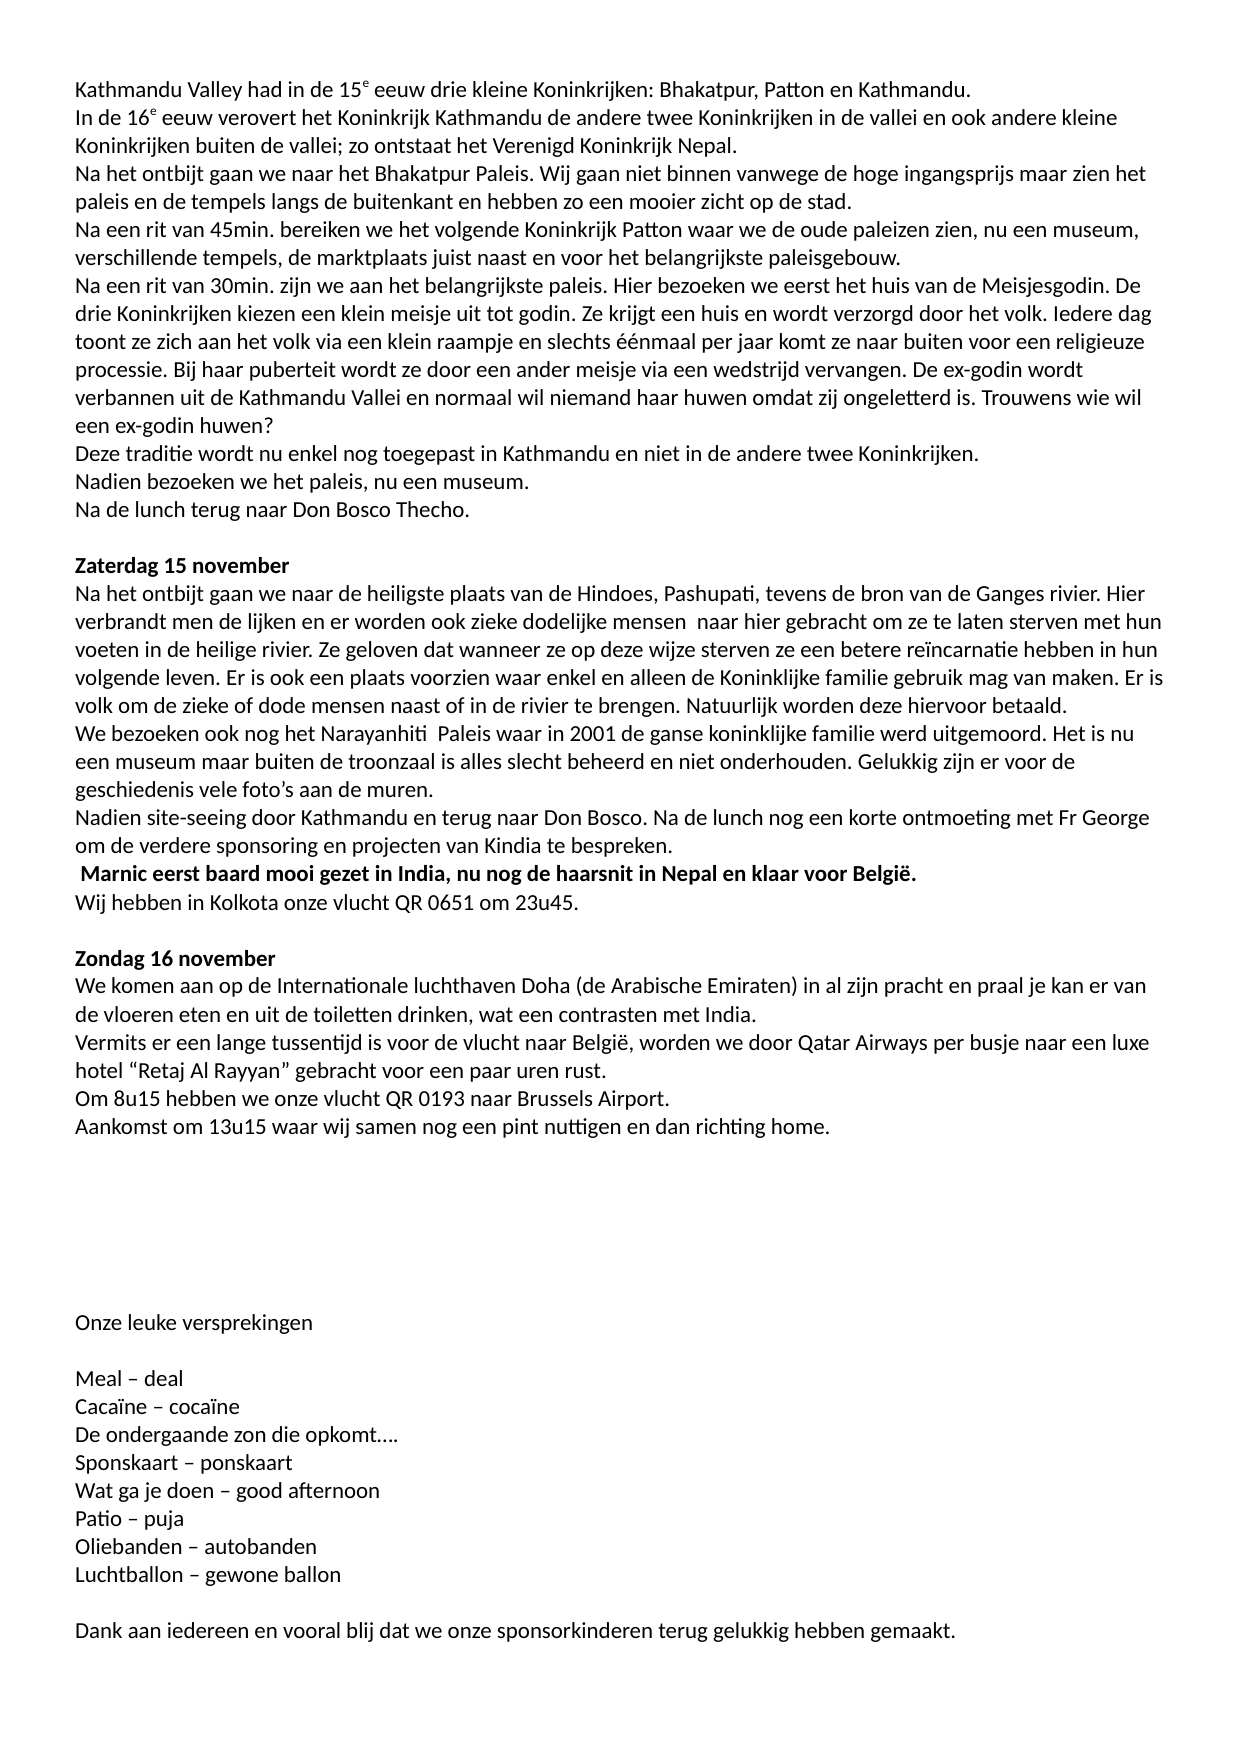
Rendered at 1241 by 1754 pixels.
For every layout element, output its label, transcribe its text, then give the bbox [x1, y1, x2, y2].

text Na de lunch terug naar Don Bosco Thecho. [75, 495, 1165, 523]
text Aankomst om 13u15 waar wij samen nog een pint nuttigen en dan richting home. [75, 1112, 1165, 1140]
text Onze leuke versprekingen [75, 1308, 1165, 1336]
text Marnic eerst baard mooi gezet in India, nu nog de haarsnit in Nepal en klaar voor België. [75, 859, 1165, 888]
text Om 8u15 hebben we onze vlucht QR 0193 naar Brussels Airport. [75, 1084, 1165, 1112]
text Patio – puja [75, 1504, 1165, 1532]
text Luchtballon – gewone ballon [75, 1560, 1165, 1588]
text Deze traditie wordt nu enkel nog toegepast in Kathmandu en niet in de andere twee Koninkrijken. [75, 439, 1165, 467]
text Na het ontbijt gaan we naar de heiligste plaats van de Hindoes, Pashupati, tevens de bron van de Ganges rivier. Hier verbrandt men de lijken en er worden ook zieke dodelijke mensen naar hier gebracht om ze te laten sterven met hun voeten in de heilige rivier. Ze geloven dat wanneer ze op deze wijze sterven ze een betere reïncarnatie hebben in hun volgende leven. Er is ook een plaats voorzien waar enkel en alleen de Koninklijke familie gebruik mag van maken. Er is volk om de zieke of dode mensen naast of in de rivier te brengen. Natuurlijk worden deze hiervoor betaald. [75, 579, 1165, 719]
text Vermits er een lange tussentijd is voor de vlucht naar België, worden we door Qatar Airways per busje naar een luxe hotel “Retaj Al Rayyan” gebracht voor een paar uren rust. [75, 1028, 1165, 1084]
text Zaterdag 15 november [75, 551, 1165, 579]
text Meal – deal [75, 1364, 1165, 1392]
text We bezoeken ook nog het Narayanhiti Paleis waar in 2001 de ganse koninklijke familie werd uitgemoord. Het is nu een museum maar buiten de troonzaal is alles slecht beheerd en niet onderhouden. Gelukkig zijn er voor de geschiedenis vele foto’s aan de muren. [75, 719, 1165, 803]
text Oliebanden – autobanden [75, 1532, 1165, 1560]
text De ondergaande zon die opkomt…. [75, 1420, 1165, 1448]
text Nadien site-seeing door Kathmandu en terug naar Don Bosco. Na de lunch nog een korte ontmoeting met Fr George om de verdere sponsoring en projecten van Kindia te bespreken. [75, 803, 1165, 859]
text Cacaïne – cocaïne [75, 1392, 1165, 1420]
text Na een rit van 30min. zijn we aan het belangrijkste paleis. Hier bezoeken we eerst het huis van de Meisjesgodin. De drie Koninkrijken kiezen een klein meisje uit tot godin. Ze krijgt een huis en wordt verzorgd door het volk. Iedere dag toont ze zich aan het volk via een klein raampje en slechts éénmaal per jaar komt ze naar buiten voor een religieuze processie. Bij haar puberteit wordt ze door een ander meisje via een wedstrijd vervangen. De ex-godin wordt verbannen uit de Kathmandu Vallei en normaal wil niemand haar huwen omdat zij ongeletterd is. Trouwens wie wil een ex-godin huwen? [75, 271, 1165, 439]
text Na het ontbijt gaan we naar het Bhakatpur Paleis. Wij gaan niet binnen vanwege de hoge ingangsprijs maar zien het paleis en de tempels langs de buitenkant en hebben zo een mooier zicht op de stad. [75, 159, 1165, 215]
text Dank aan iedereen en vooral blij dat we onze sponsorkinderen terug gelukkig hebben gemaakt. [75, 1616, 1165, 1644]
text We komen aan op de Internationale luchthaven Doha (de Arabische Emiraten) in al zijn pracht en praal je kan er van de vloeren eten en uit de toiletten drinken, wat een contrasten met India. [75, 972, 1165, 1028]
text Nadien bezoeken we het paleis, nu een museum. [75, 467, 1165, 495]
text Zondag 16 november [75, 944, 1165, 972]
text Na een rit van 45min. bereiken we het volgende Koninkrijk Patton waar we de oude paleizen zien, nu een museum, verschillende tempels, de marktplaats juist naast en voor het belangrijkste paleisgebouw. [75, 215, 1165, 271]
text Kathmandu Valley had in de 15e eeuw drie kleine Koninkrijken: Bhakatpur, Patton en Kathmandu. [75, 75, 1165, 103]
text Wat ga je doen – good afternoon [75, 1476, 1165, 1504]
text Sponskaart – ponskaart [75, 1448, 1165, 1476]
text In de 16e eeuw verovert het Koninkrijk Kathmandu de andere twee Koninkrijken in de vallei en ook andere kleine Koninkrijken buiten de vallei; zo ontstaat het Verenigd Koninkrijk Nepal. [75, 103, 1165, 159]
text Wij hebben in Kolkota onze vlucht QR 0651 om 23u45. [75, 888, 1165, 916]
